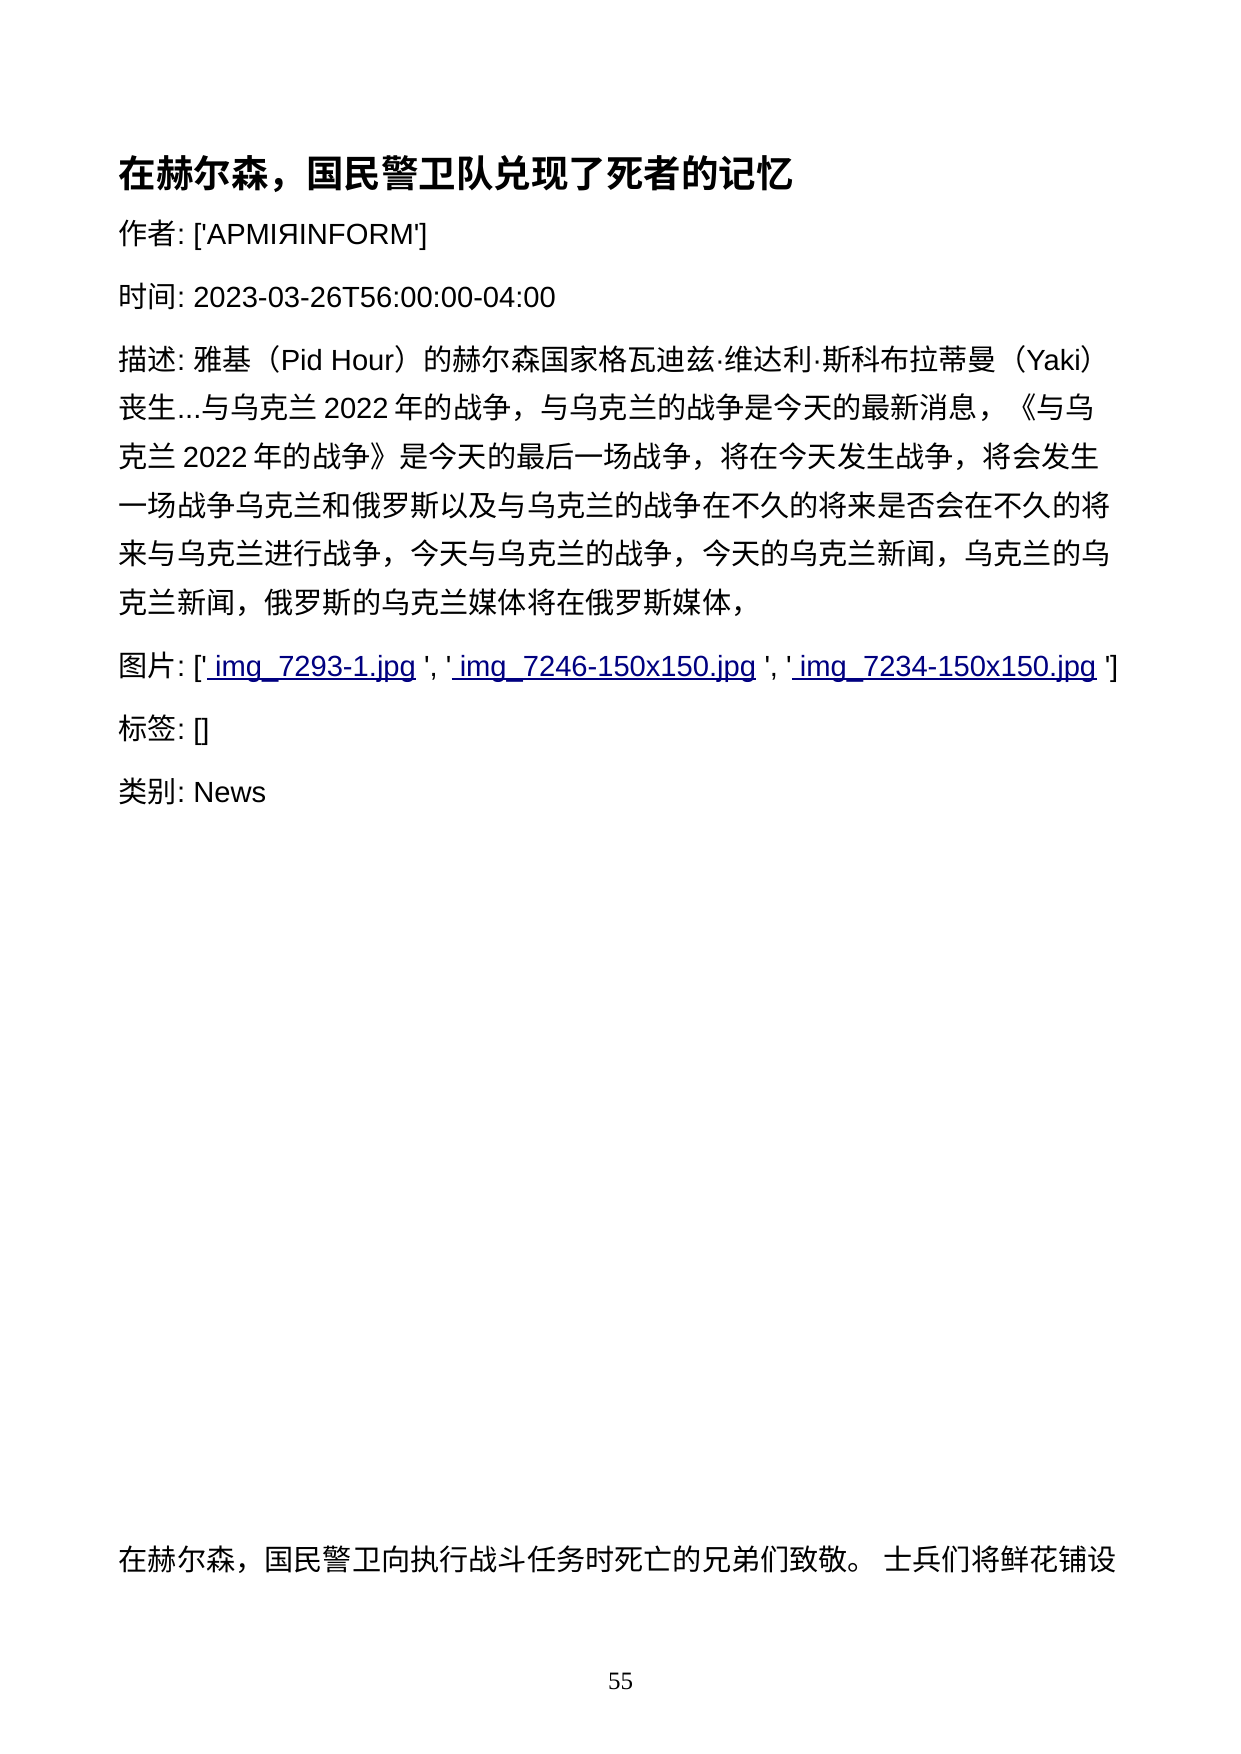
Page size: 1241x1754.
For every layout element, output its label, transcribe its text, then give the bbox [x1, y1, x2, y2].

text 图片: [' img_7293-1.jpg ', ' img_7246-150x150.jpg ', ' img_7234-150x150.jpg '] [118, 642, 1122, 685]
text 在赫尔森，国民警卫向执行战斗任务时死亡的兄弟们致敬。 士兵们将鲜花铺设 [118, 832, 1122, 1579]
text 标签: [] [118, 706, 1122, 748]
text 时间: 2023-03-26T56:00:00-04:00 [118, 273, 1122, 316]
text 类别: News [118, 769, 1122, 811]
subtitle 在赫尔森，国民警卫队兑现了死者的记忆 [118, 143, 1122, 198]
text 作者: ['АРМІЯINFORM'] [118, 210, 1122, 253]
text 描述: 雅基（Pid Hour）的赫尔森国家格瓦迪兹·维达利·斯科布拉蒂曼（Yaki）丧生...与乌克兰2022年的战争，与乌克兰的战争是今天的最新消息，《与乌克兰2022年的战争》是今天的最后一场战争，将在今天发生战争，将会发生一场战争乌克兰和俄罗斯以及与乌克兰的战争在不久的将来是否会在不久的将来与乌克兰进行战争，今天与乌克兰的战争，今天的乌克兰新闻，乌克兰的乌克兰新闻，俄罗斯的乌克兰媒体将在俄罗斯媒体， [118, 337, 1122, 622]
